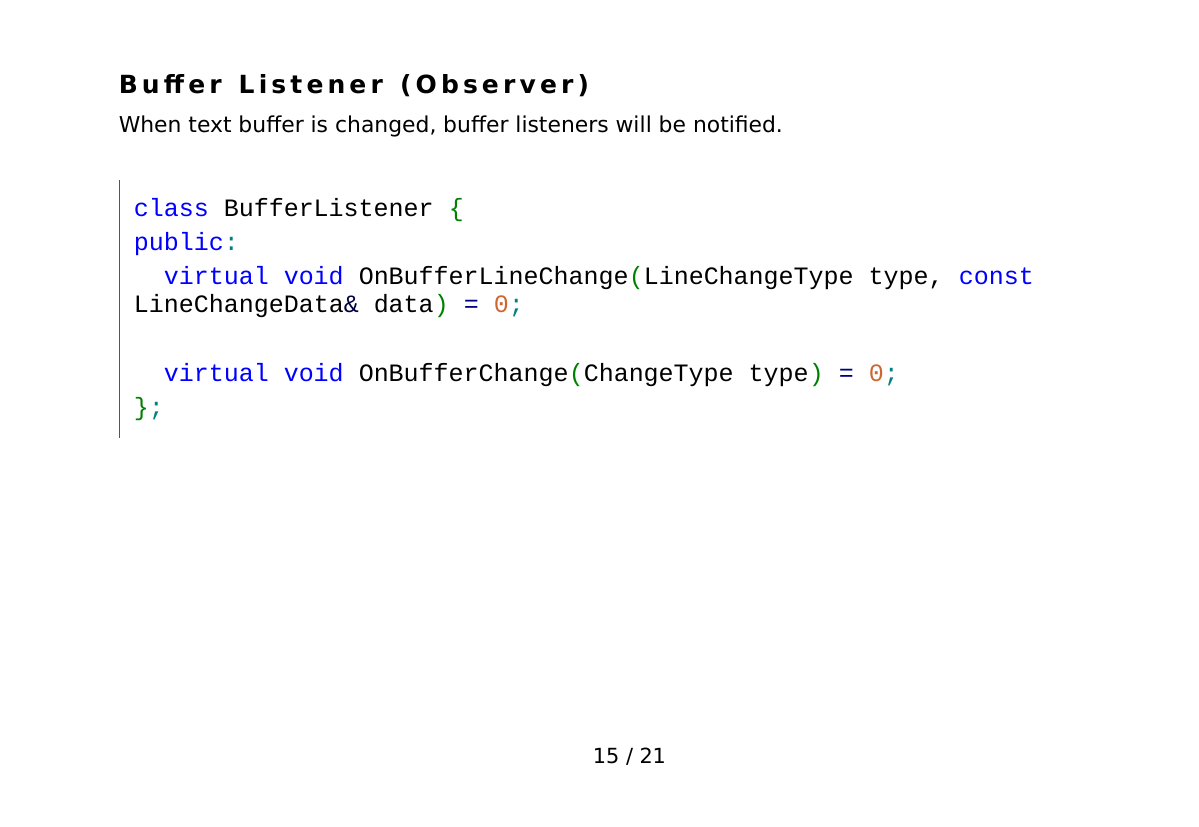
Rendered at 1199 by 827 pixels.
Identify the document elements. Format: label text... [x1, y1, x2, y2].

text class BufferListener { [120, 180, 1140, 215]
title Buffer Listener (Observer) [118, 71, 1140, 100]
text virtual void OnBufferLineChange(LineChangeType type, const LineChangeData& data) = 0; [120, 249, 1140, 320]
text public: [120, 215, 1140, 249]
text }; [120, 380, 1140, 438]
text virtual void OnBufferChange(ChangeType type) = 0; [120, 346, 1140, 380]
text When text buffer is changed, buffer listeners will be notified. [118, 112, 1140, 137]
